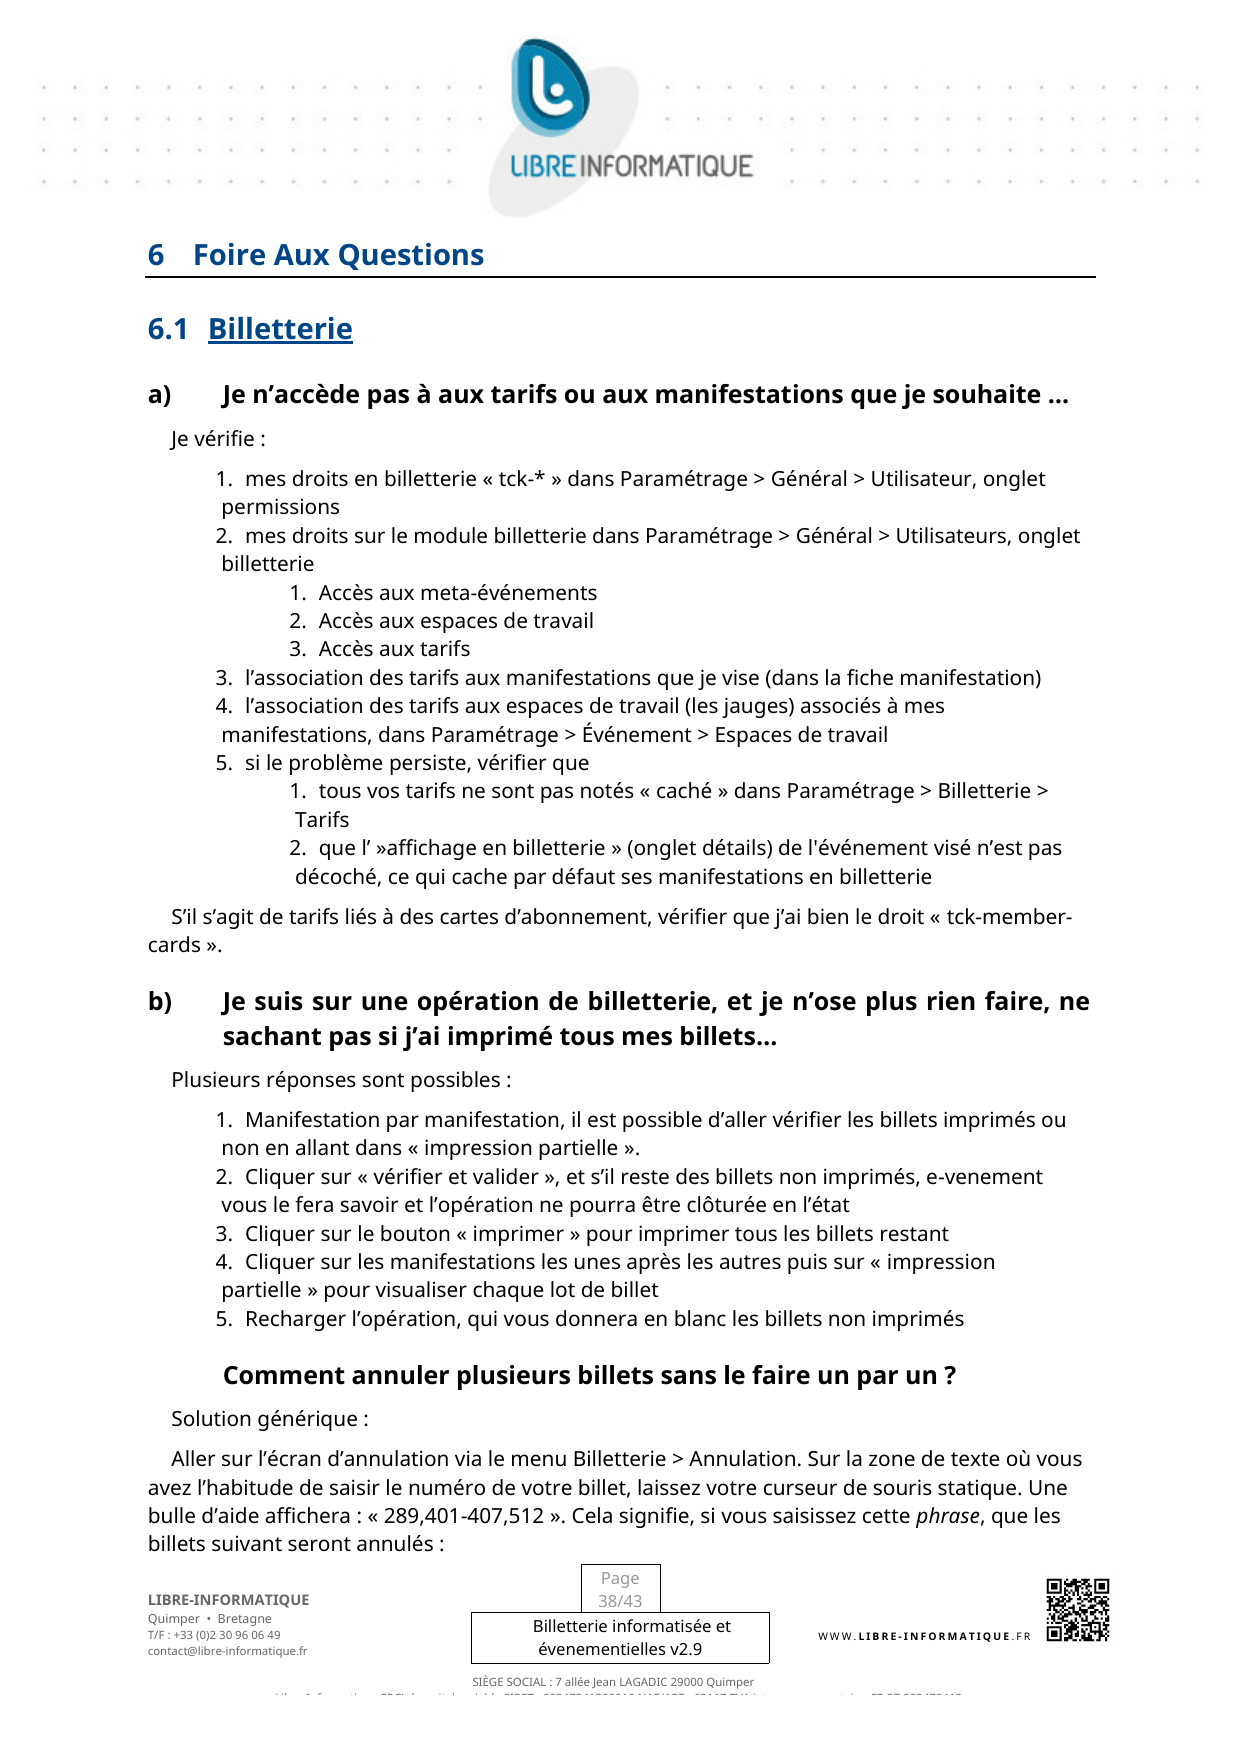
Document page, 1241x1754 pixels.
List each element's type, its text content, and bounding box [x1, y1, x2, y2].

subtitle Comment annuler plusieurs billets sans le faire un par un ? [148, 1357, 1093, 1391]
list Cliquer sur les manifestations les unes après les autres puis sur « impression partielle » pour visualiser chaque lot de billet [192, 1247, 1093, 1304]
list l’association des tarifs aux manifestations que je vise (dans la fiche manifestation) [192, 663, 1093, 691]
list Recharger l’opération, qui vous donnera en blanc les billets non imprimés [192, 1304, 1093, 1332]
list que l’ »affichage en billetterie » (onglet détails) de l'événement visé n’est pas décoché, ce qui cache par défaut ses manifestations en billetterie [265, 833, 1093, 890]
list Accès aux tarifs [265, 634, 1093, 663]
subtitle Foire Aux Questions [145, 231, 1096, 276]
list mes droits sur le module billetterie dans Paramétrage > Général > Utilisateurs, onglet billetterie [192, 521, 1093, 578]
list Accès aux meta-événements [265, 578, 1093, 606]
list Cliquer sur le bouton « imprimer » pour imprimer tous les billets restant [192, 1219, 1093, 1247]
text Je vérifie : [148, 424, 1093, 452]
list Accès aux espaces de travail [265, 606, 1093, 634]
list l’association des tarifs aux espaces de travail (les jauges) associés à mes manifestations, dans Paramétrage > Événement > Espaces de travail [192, 691, 1093, 748]
list mes droits en billetterie « tck-* » dans Paramétrage > Général > Utilisateur, onglet permissions [192, 464, 1093, 521]
picture [27, 35, 1213, 220]
list tous vos tarifs ne sont pas notés « caché » dans Paramétrage > Billetterie > Tarifs [265, 777, 1093, 833]
list si le problème persiste, vérifier que [192, 748, 1093, 777]
subtitle Je n’accède pas à aux tarifs ou aux manifestations que je souhaite … [148, 377, 1093, 411]
subtitle Billetterie [148, 308, 1093, 348]
subtitle Je suis sur une opération de billetterie, et je n’ose plus rien faire, ne sachant pas si j’ai imprimé tous mes billets… [148, 984, 1093, 1052]
text Aller sur l’écran d’annulation via le menu Billetterie > Annulation. Sur la zone de texte où vous avez l’habitude de saisir le numéro de votre billet, laissez votre curseur de souris statique. Une bulle d’aide affichera : « 289,401-407,512 ». Cela signifie, si vous saisissez cette phrase, que les billets suivant seront annulés : [148, 1444, 1093, 1558]
picture [1036, 1568, 1120, 1652]
text S’il s’agit de tarifs liés à des cartes d’abonnement, vérifier que j’ai bien le droit « tck-member-cards ». [148, 902, 1093, 959]
list Manifestation par manifestation, il est possible d’aller vérifier les billets imprimés ou non en allant dans « impression partielle ». [192, 1105, 1093, 1162]
text Plusieurs réponses sont possibles : [148, 1065, 1093, 1093]
list Cliquer sur « vérifier et valider », et s’il reste des billets non imprimés, e-venement vous le fera savoir et l’opération ne pourra être clôturée en l’état [192, 1162, 1093, 1219]
text Solution générique : [148, 1404, 1093, 1432]
